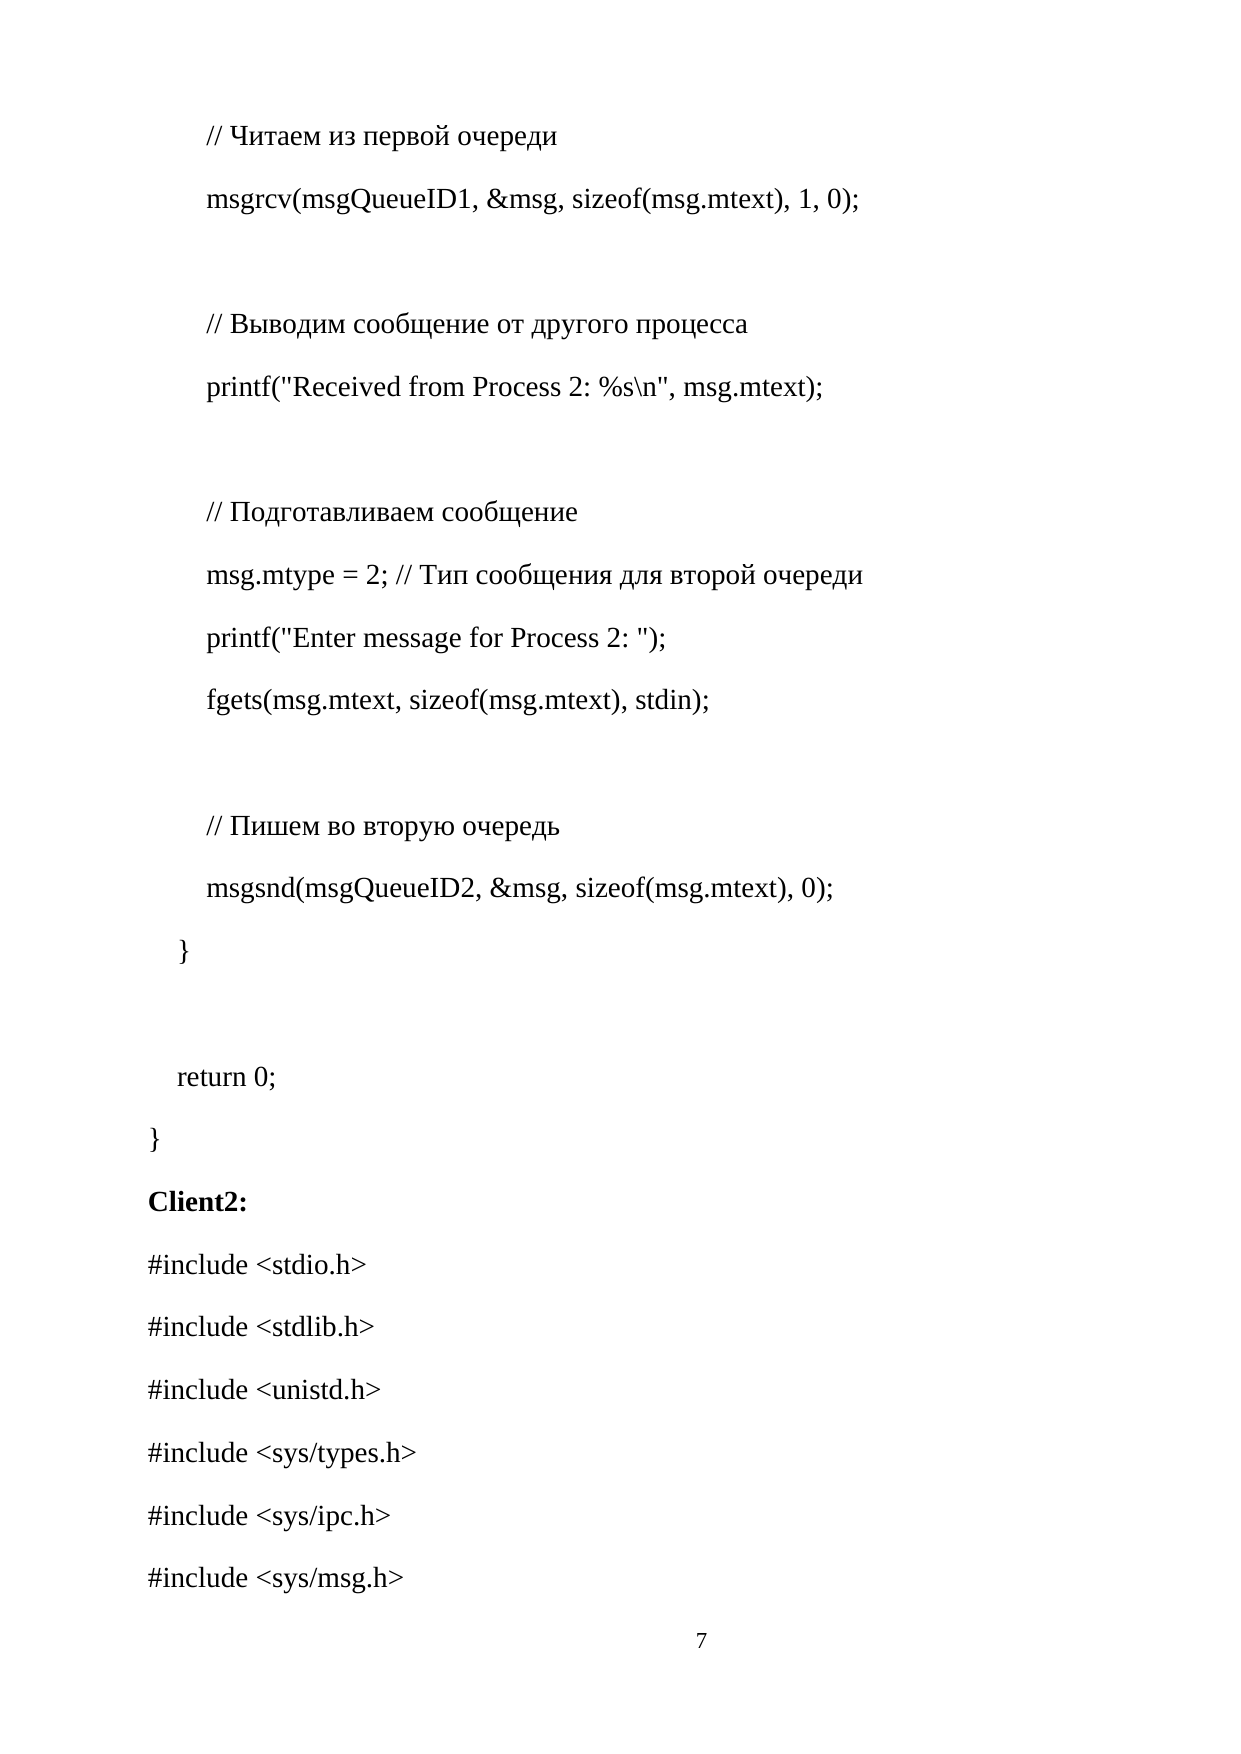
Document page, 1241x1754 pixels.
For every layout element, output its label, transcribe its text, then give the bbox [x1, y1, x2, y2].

text printf("Enter message for Process 2: "); [148, 620, 1181, 653]
text #include <sys/types.h> [148, 1435, 1181, 1468]
text #include <sys/msg.h> [148, 1560, 1181, 1594]
text #include <stdio.h> [148, 1247, 1181, 1280]
text #include <stdlib.h> [148, 1309, 1181, 1343]
text Client2: [148, 1184, 1181, 1218]
text // Пишем во вторую очередь [148, 808, 1181, 841]
text // Подготавливаем сообщение [148, 494, 1181, 528]
text } [148, 933, 1181, 967]
text msgsnd(msgQueueID2, &msg, sizeof(msg.mtext), 0); [148, 871, 1181, 904]
text return 0; [148, 1059, 1181, 1092]
text msg.mtype = 2; // Тип сообщения для второй очереди [148, 557, 1181, 591]
text // Выводим сообщение от другого процесса [148, 306, 1181, 340]
text // Читаем из первой очереди [148, 118, 1181, 152]
text msgrcv(msgQueueID1, &msg, sizeof(msg.mtext), 1, 0); [148, 181, 1181, 214]
text } [148, 1121, 1181, 1155]
text fgets(msg.mtext, sizeof(msg.mtext), stdin); [148, 682, 1181, 716]
text printf("Received from Process 2: %s\n", msg.mtext); [148, 369, 1181, 402]
text #include <unistd.h> [148, 1372, 1181, 1406]
text #include <sys/ipc.h> [148, 1498, 1181, 1531]
